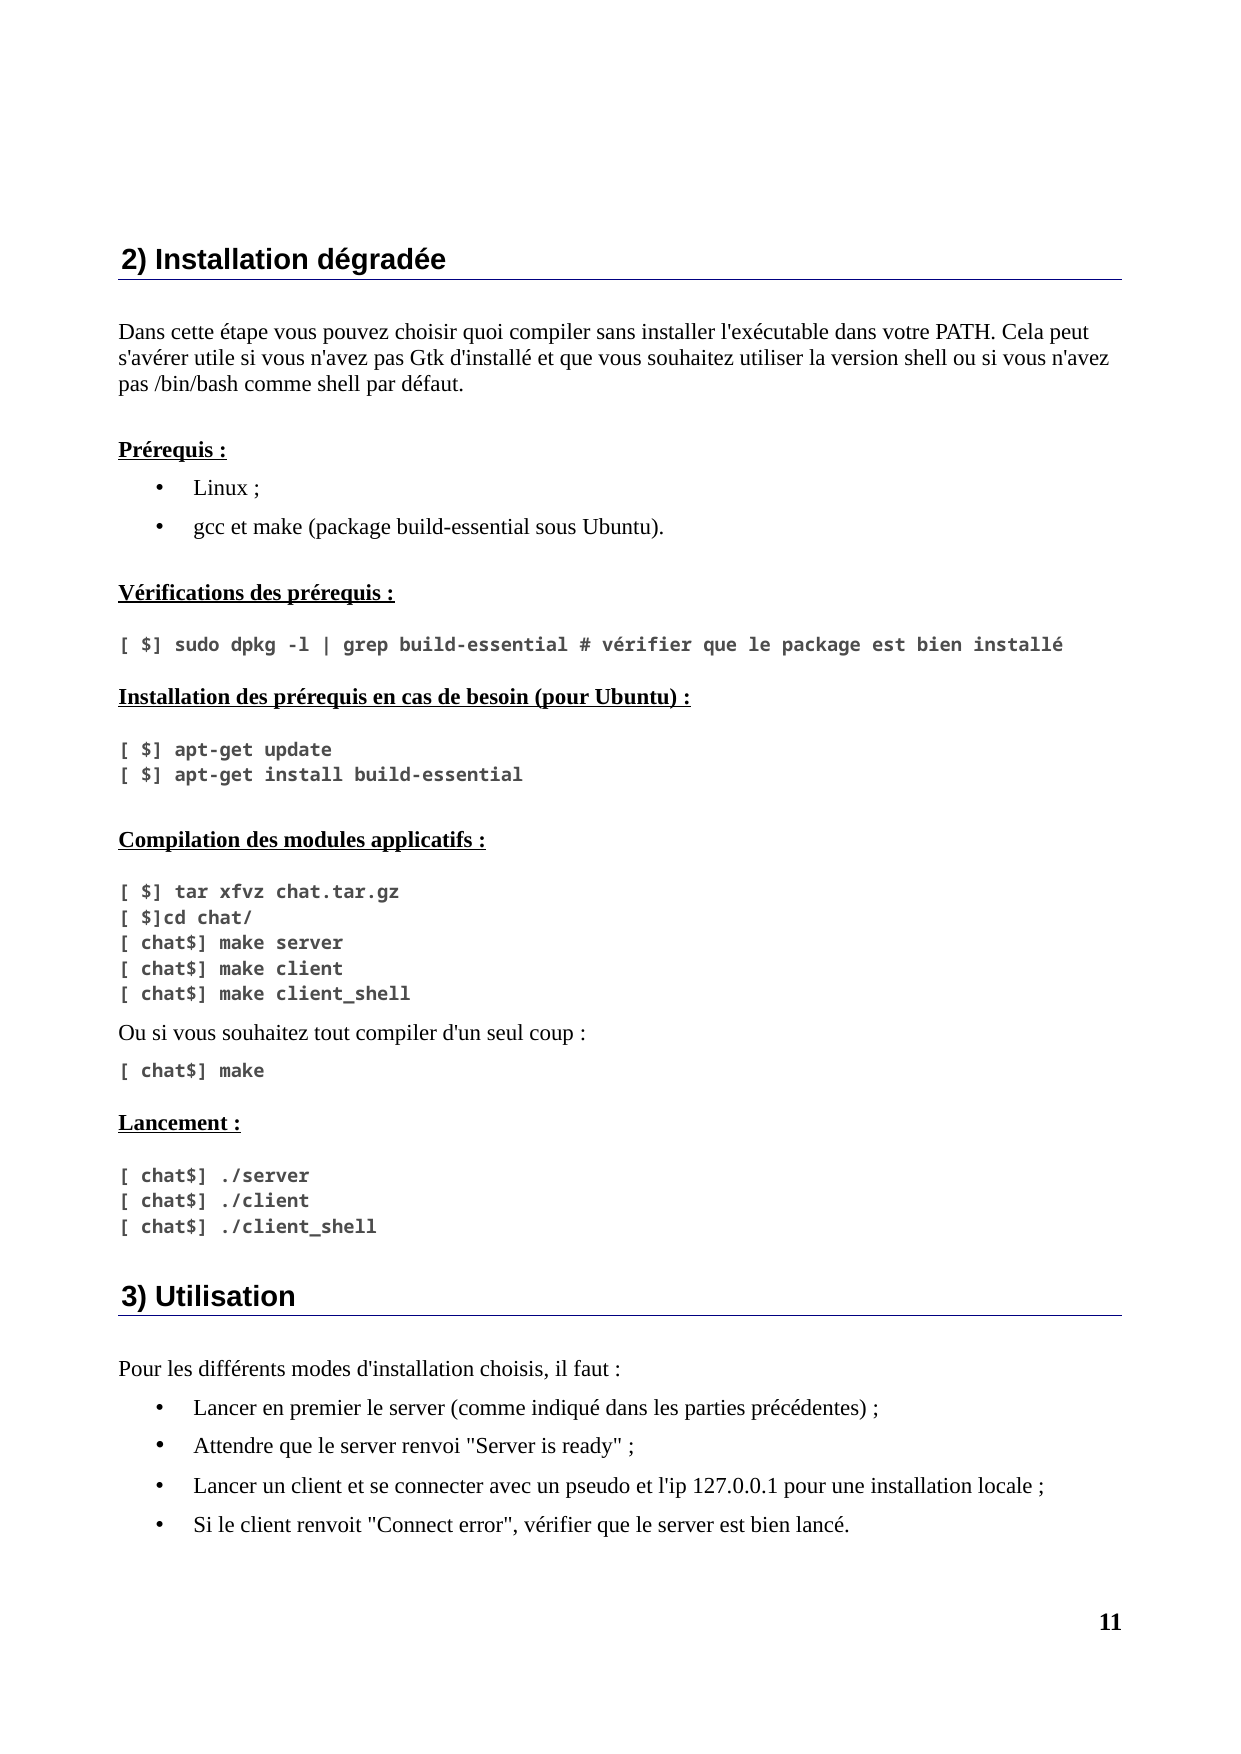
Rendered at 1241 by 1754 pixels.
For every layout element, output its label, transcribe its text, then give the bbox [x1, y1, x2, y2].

list Attendre que le server renvoi "Server is ready" ; [156, 1433, 1122, 1459]
list Lancer en premier le server (comme indiqué dans les parties précédentes) ; [156, 1394, 1122, 1420]
text Vérifications des prérequis : [ $] sudo dpkg -l | grep build-essential # vérifier que le package est bien installé Installation des prérequis en cas de besoin (pour Ubuntu) : [ $] apt-get update [ $] apt-get install build-essential [118, 552, 1122, 787]
text Pour les différents modes d'installation choisis, il faut : [118, 1355, 1122, 1381]
subtitle 3) Utilisation [118, 1276, 1122, 1315]
text Prérequis : [118, 436, 1122, 462]
text [ chat$] make Lancement : [ chat$] ./server [ chat$] ./client [ chat$] ./client_shell [118, 1057, 1122, 1238]
text Ou si vous souhaitez tout compiler d'un seul coup : [118, 1018, 1122, 1045]
list Linux ; [156, 474, 1122, 501]
text Compilation des modules applicatifs : [ $] tar xfvz chat.tar.gz [ $]cd chat/ [ chat$] make server [ chat$] make client [ chat$] make client_shell [118, 799, 1122, 1006]
subtitle 2) Installation dégradée [118, 239, 1122, 279]
list gcc et make (package build-essential sous Ubuntu). [156, 513, 1122, 540]
text Dans cette étape vous pouvez choisir quoi compiler sans installer l'exécutable dans votre PATH. Cela peut s'avérer utile si vous n'avez pas Gtk d'installé et que vous souhaitez utiliser la version shell ou si vous n'avez pas /bin/bash comme shell par défaut. [118, 291, 1122, 423]
list Si le client renvoit "Connect error", vérifier que le server est bien lancé. [156, 1511, 1122, 1537]
list Lancer un client et se connecter avec un pseudo et l'ip 127.0.0.1 pour une installation locale ; [156, 1472, 1122, 1498]
